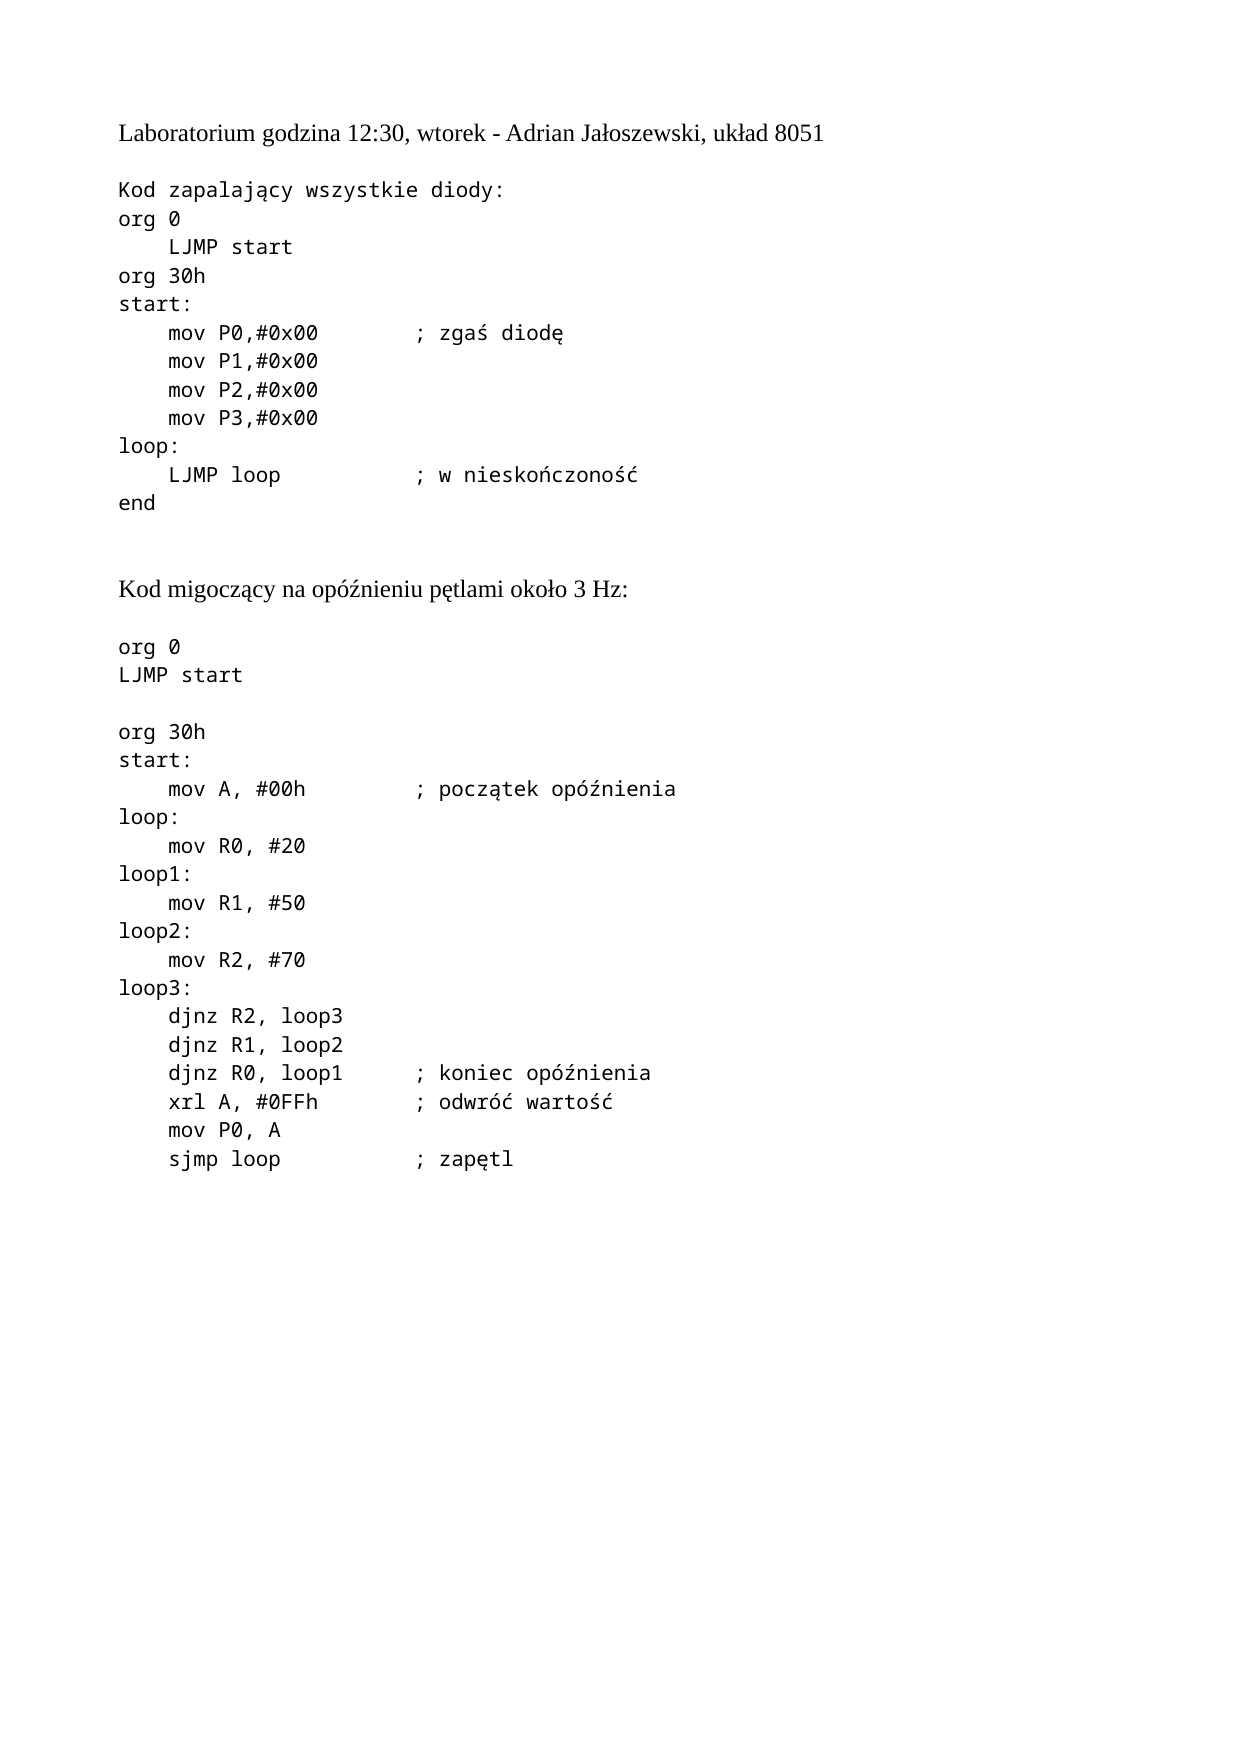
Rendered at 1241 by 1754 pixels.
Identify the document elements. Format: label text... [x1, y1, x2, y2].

text loop: [118, 432, 1122, 460]
text Kod migoczący na opóźnieniu pętlami około 3 Hz: [118, 574, 1122, 603]
text LJMP start [118, 660, 1122, 689]
text mov R2, #70 [118, 945, 1122, 973]
text org 0 [118, 204, 1122, 232]
text mov P1,#0x00 [118, 346, 1122, 375]
text sjmp loop ; zapętl [118, 1144, 1122, 1172]
text djnz R0, loop1 ; koniec opóźnienia [118, 1058, 1122, 1087]
text mov P3,#0x00 [118, 403, 1122, 432]
text loop3: [118, 973, 1122, 1002]
text mov P0,#0x00 ; zgaś diodę [118, 318, 1122, 346]
text mov P2,#0x00 [118, 375, 1122, 403]
text mov R0, #20 [118, 831, 1122, 859]
text djnz R1, loop2 [118, 1030, 1122, 1058]
text mov P0, A [118, 1115, 1122, 1144]
text org 0 [118, 632, 1122, 660]
text start: [118, 289, 1122, 318]
text LJMP loop ; w nieskończoność [118, 460, 1122, 488]
text LJMP start [118, 232, 1122, 261]
text end [118, 488, 1122, 517]
text start: [118, 746, 1122, 774]
text loop2: [118, 916, 1122, 945]
text org 30h [118, 717, 1122, 746]
text loop: [118, 802, 1122, 831]
text djnz R2, loop3 [118, 1002, 1122, 1030]
text loop1: [118, 859, 1122, 888]
text org 30h [118, 261, 1122, 289]
text mov R1, #50 [118, 888, 1122, 916]
text mov A, #00h ; początek opóźnienia [118, 774, 1122, 802]
text xrl A, #0FFh ; odwróć wartość [118, 1087, 1122, 1115]
text Laboratorium godzina 12:30, wtorek - Adrian Jałoszewski, układ 8051 [118, 118, 1122, 147]
text Kod zapalający wszystkie diody: [118, 176, 1122, 204]
